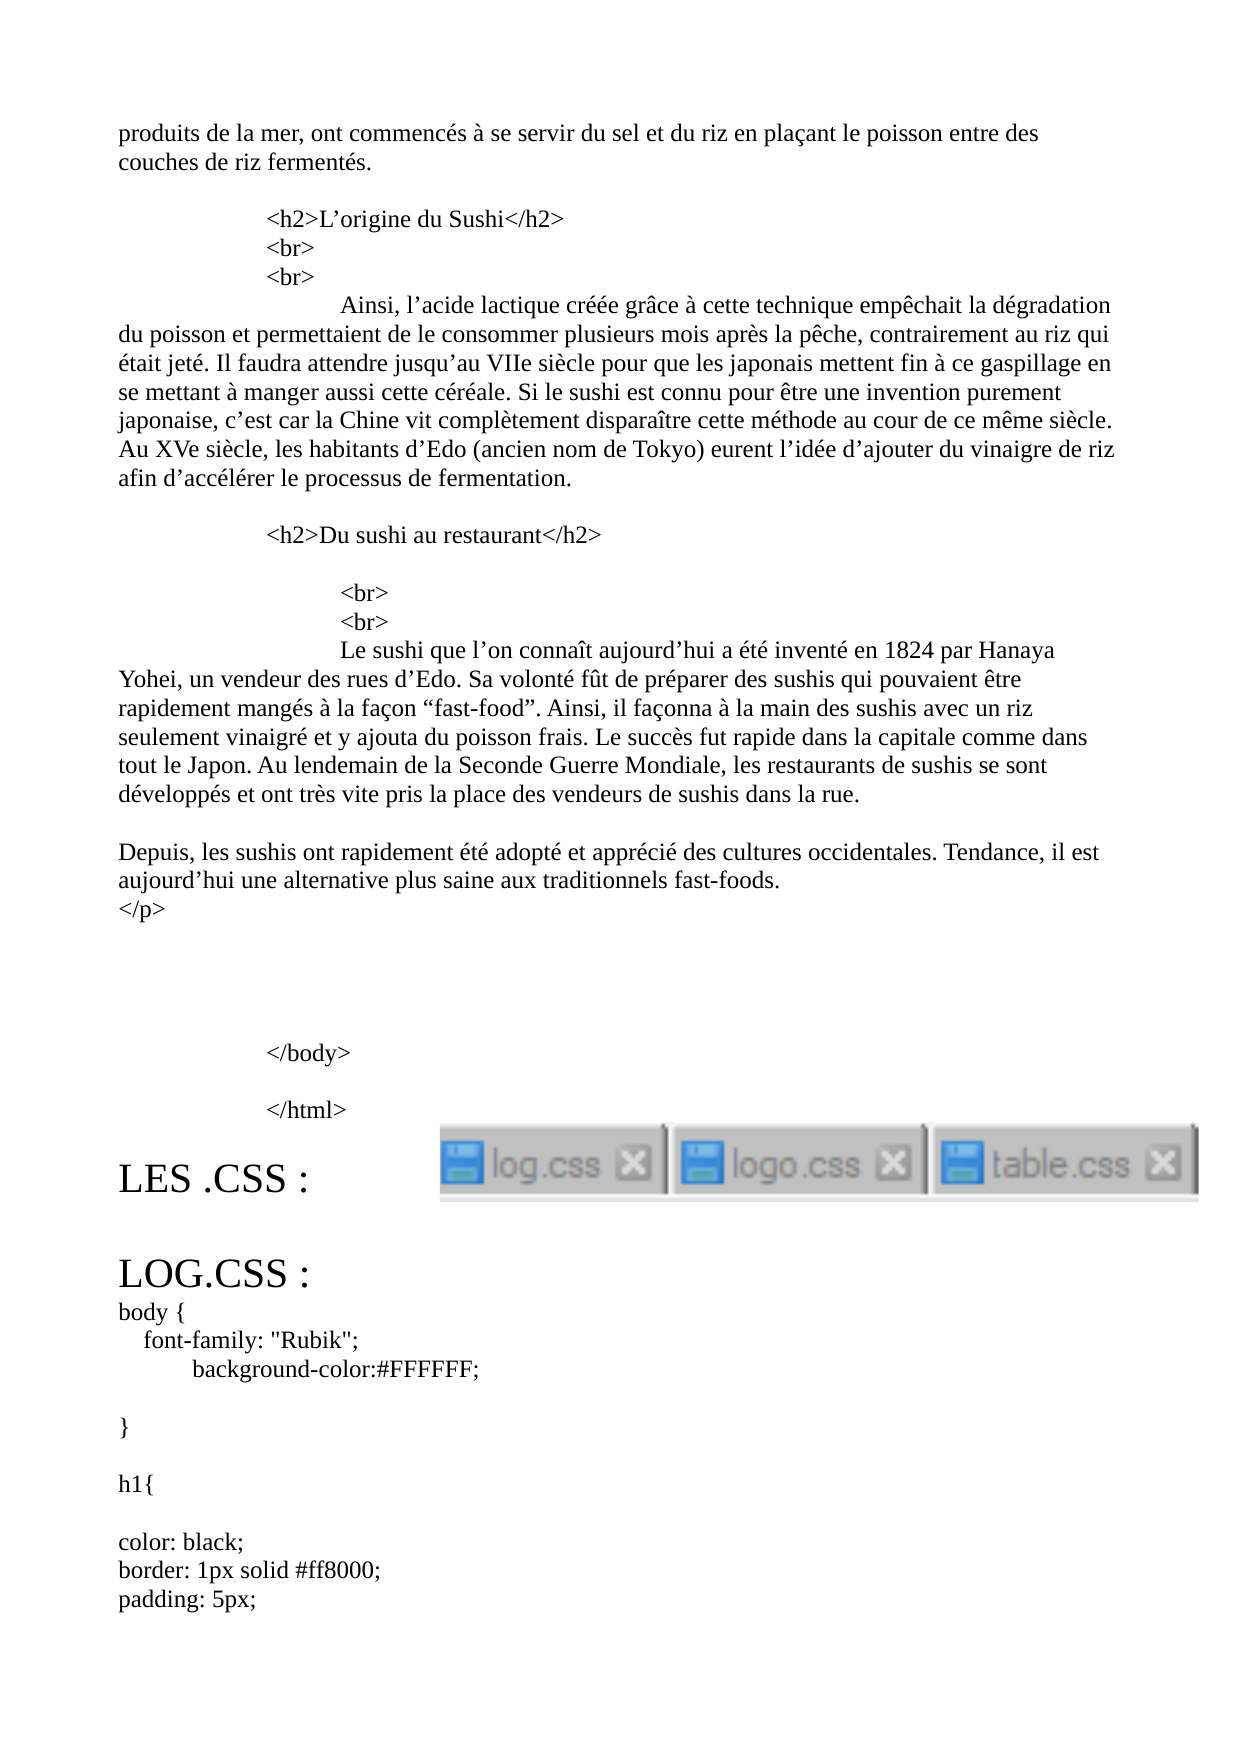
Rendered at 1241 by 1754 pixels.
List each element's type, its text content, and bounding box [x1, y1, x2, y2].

text <h2>Du sushi au restaurant</h2> [118, 521, 1122, 549]
text <h2>L’origine du Sushi</h2> [118, 204, 1122, 233]
text <br> [118, 262, 1122, 291]
text Ainsi, l’acide lactique créée grâce à cette technique empêchait la dégradation du poisson et permettaient de le consommer plusieurs mois après la pêche, contrairement au riz qui était jeté. Il faudra attendre jusqu’au VIIe siècle pour que les japonais mettent fin à ce gaspillage en se mettant à manger aussi cette céréale. Si le sushi est connu pour être une invention purement japonaise, c’est car la Chine vit complètement disparaître cette méthode au cour de ce même siècle. Au XVe siècle, les habitants d’Edo (ancien nom de Tokyo) eurent l’idée d’ajouter du vinaigre de riz afin d’accélérer le processus de fermentation. [118, 291, 1122, 492]
text Depuis, les sushis ont rapidement été adopté et apprécié des cultures occidentales. Tendance, il est aujourd’hui une alternative plus saine aux traditionnels fast-foods. [118, 837, 1122, 894]
text background-color:#FFFFFF; [118, 1354, 1122, 1383]
text body { [118, 1297, 1122, 1326]
text <br> [118, 578, 1122, 607]
text </html> [118, 1096, 1122, 1124]
text font-family: "Rubik"; [118, 1326, 1122, 1354]
text } [118, 1412, 1122, 1441]
text <br> [118, 233, 1122, 262]
text </p> [118, 894, 1122, 923]
text <br> [118, 607, 1122, 636]
text Le sushi que l’on connaît aujourd’hui a été inventé en 1824 par Hanaya Yohei, un vendeur des rues d’Edo. Sa volonté fût de préparer des sushis qui pouvaient être rapidement mangés à la façon “fast-food”. Ainsi, il façonna à la main des sushis avec un riz seulement vinaigré et y ajouta du poisson frais. Le succès fut rapide dans la capitale comme dans tout le Japon. Au lendemain de la Seconde Guerre Mondiale, les restaurants de sushis se sont développés et ont très vite pris la place des vendeurs de sushis dans la rue. [118, 636, 1122, 808]
text </body> [118, 1038, 1122, 1067]
text h1{ [118, 1469, 1122, 1498]
picture [439, 1122, 1199, 1202]
text LOG.CSS : [118, 1249, 1122, 1297]
text padding: 5px; [118, 1584, 1122, 1613]
text color: black; [118, 1527, 1122, 1556]
text produits de la mer, ont commencés à se servir du sel et du riz en plaçant le poisson entre des couches de riz fermentés. [118, 118, 1122, 176]
text border: 1px solid #ff8000; [118, 1556, 1122, 1584]
text LES .CSS : [118, 1153, 439, 1201]
